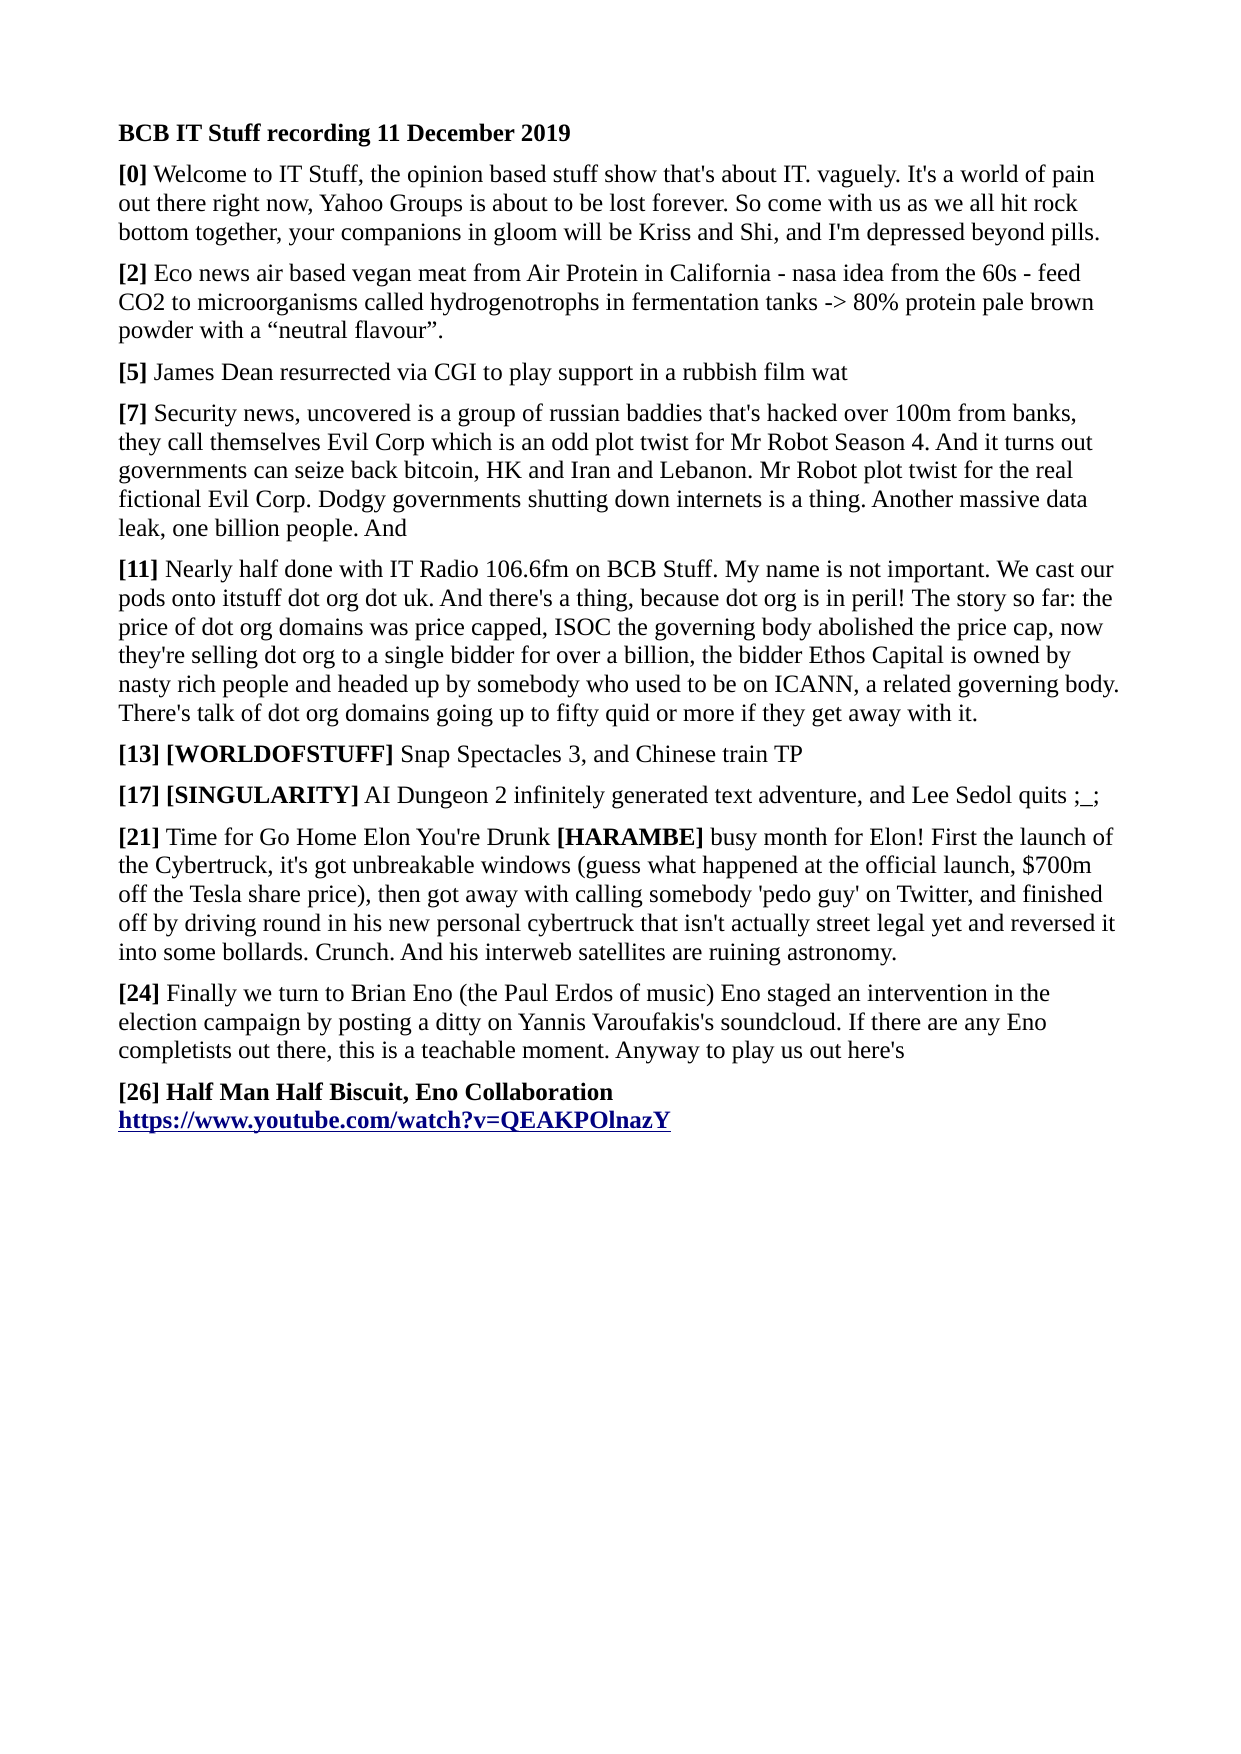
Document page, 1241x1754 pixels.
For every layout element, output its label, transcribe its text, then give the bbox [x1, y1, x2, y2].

text [26] Half Man Half Biscuit, Eno Collaboration https://www.youtube.com/watch?v=QEAKPOlnazY [118, 1077, 1122, 1134]
text [2] Eco news air based vegan meat from Air Protein in California - nasa idea from the 60s - feed CO2 to microorganisms called hydrogenotrophs in fermentation tanks -> 80% protein pale brown powder with a “neutral flavour”. [118, 258, 1122, 344]
text BCB IT Stuff recording 11 December 2019 [118, 118, 1122, 147]
text [5] James Dean resurrected via CGI to play support in a rubbish film wat [118, 357, 1122, 386]
text [7] Security news, uncovered is a group of russian baddies that's hacked over 100m from banks, they call themselves Evil Corp which is an odd plot twist for Mr Robot Season 4. And it turns out governments can seize back bitcoin, HK and Iran and Lebanon. Mr Robot plot twist for the real fictional Evil Corp. Dodgy governments shutting down internets is a thing. Another massive data leak, one billion people. And [118, 398, 1122, 542]
text [21] Time for Go Home Elon You're Drunk [HARAMBE] busy month for Elon! First the launch of the Cybertruck, it's got unbreakable windows (guess what happened at the official launch, $700m off the Tesla share price), then got away with calling somebody 'pedo guy' on Twitter, and finished off by driving round in his new personal cybertruck that isn't actually street legal yet and reversed it into some bollards. Crunch. And his interweb satellites are ruining astronomy. [118, 822, 1122, 966]
text [24] Finally we turn to Brian Eno (the Paul Erdos of music) Eno staged an intervention in the election campaign by posting a ditty on Yannis Varoufakis's soundcloud. If there are any Eno completists out there, this is a teachable moment. Anyway to play us out here's [118, 978, 1122, 1064]
text [0] Welcome to IT Stuff, the opinion based stuff show that's about IT. vaguely. It's a world of pain out there right now, Yahoo Groups is about to be lost forever. So come with us as we all hit rock bottom together, your companions in gloom will be Kriss and Shi, and I'm depressed beyond pills. [118, 159, 1122, 246]
text [11] Nearly half done with IT Radio 106.6fm on BCB Stuff. My name is not important. We cast our pods onto itstuff dot org dot uk. And there's a thing, because dot org is in peril! The story so far: the price of dot org domains was price capped, ISOC the governing body abolished the price cap, now they're selling dot org to a single bidder for over a billion, the bidder Ethos Capital is owned by nasty rich people and headed up by somebody who used to be on ICANN, a related governing body. There's talk of dot org domains going up to fifty quid or more if they get away with it. [118, 554, 1122, 727]
text [17] [SINGULARITY] AI Dungeon 2 infinitely generated text adventure, and Lee Sedol quits ;_; [118, 781, 1122, 809]
text [13] [WORLDOFSTUFF] Snap Spectacles 3, and Chinese train TP [118, 739, 1122, 768]
